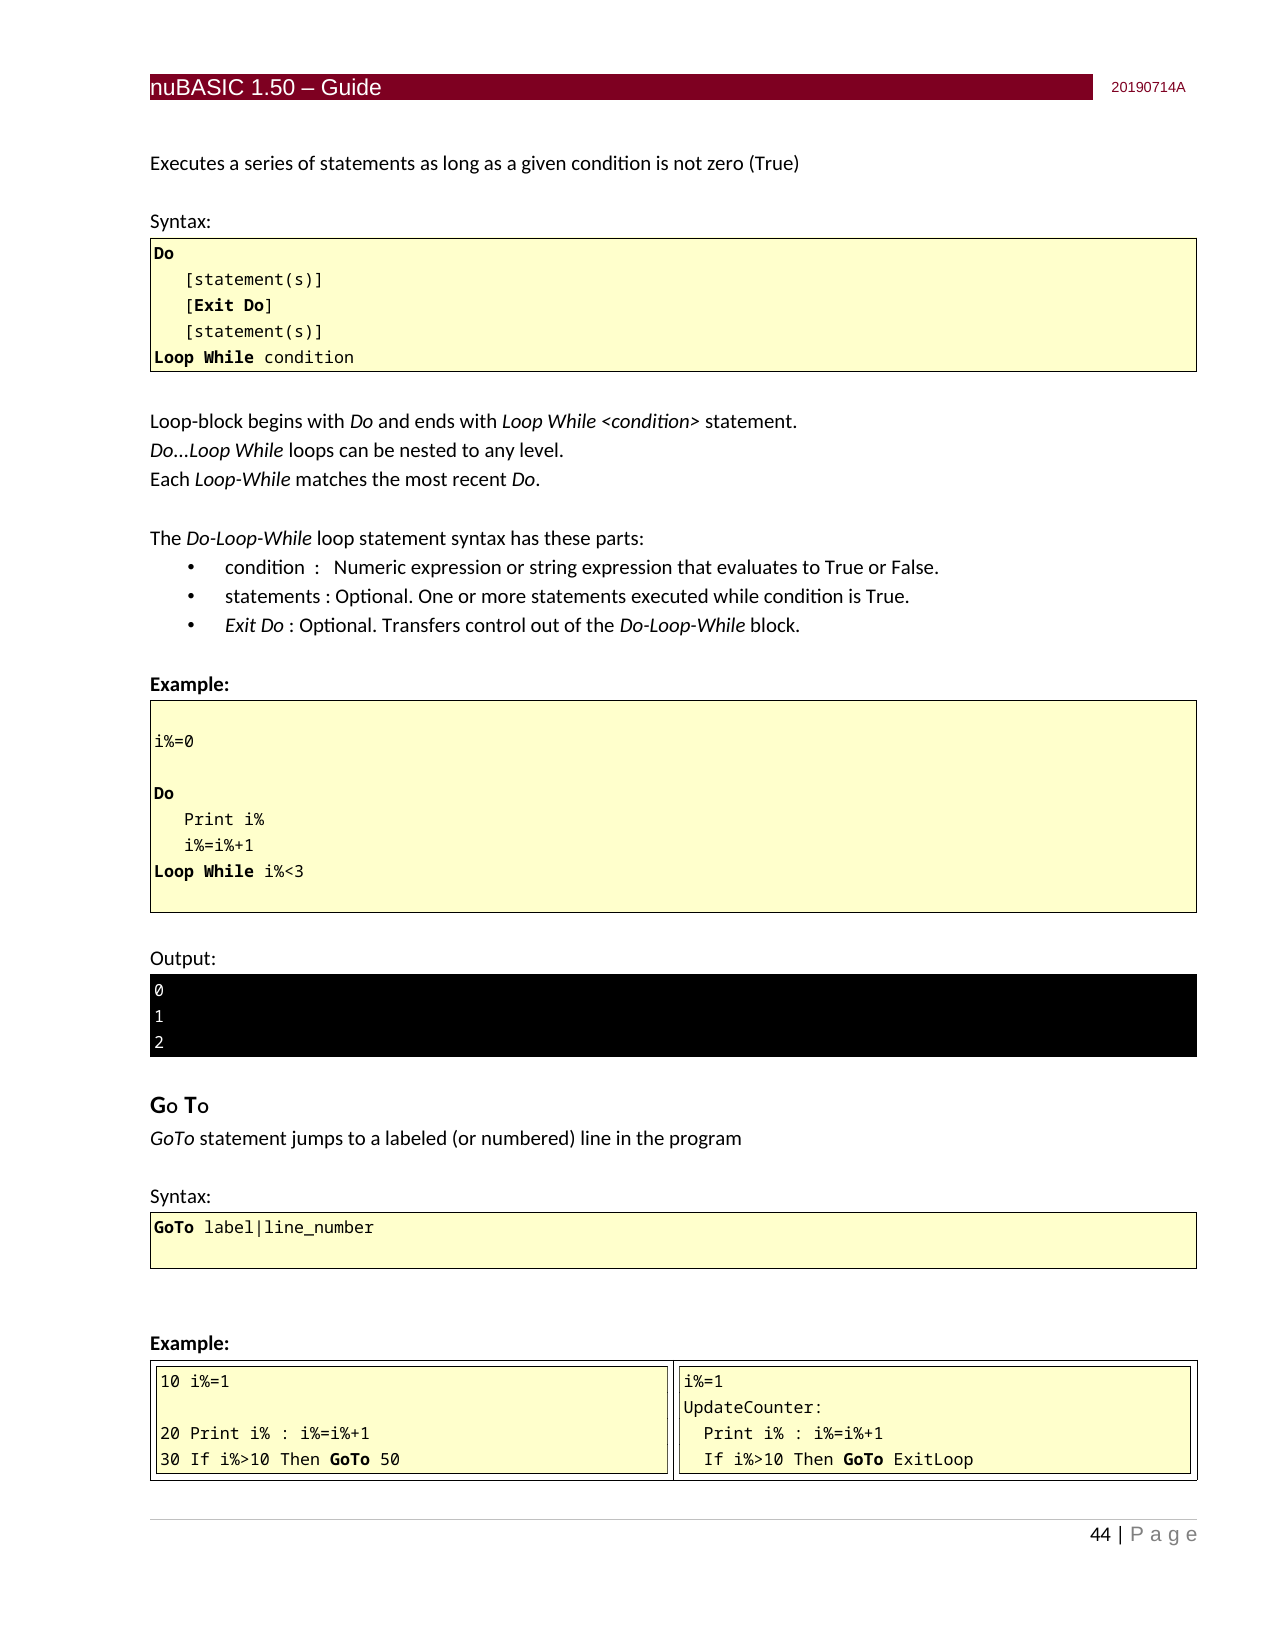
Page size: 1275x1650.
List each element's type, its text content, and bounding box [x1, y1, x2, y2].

subtitle Go To [150, 1090, 1197, 1120]
text Syntax: [150, 208, 1197, 234]
text GoTo statement jumps to a labeled (or numbered) line in the program [150, 1125, 1197, 1150]
table_header 10 i%=1 20 Print i% : i%=i%+1 30 If i%>10 Then GoTo 50 [151, 1361, 673, 1480]
list [Exit Do] [151, 289, 1196, 316]
text Executes a series of statements as long as a given condition is not zero (True) [150, 150, 1197, 175]
list 2 [151, 1027, 1196, 1056]
list [statement(s)] [151, 263, 1196, 289]
text Each Loop-While matches the most recent Do. [150, 467, 1197, 492]
text The Do-Loop-While loop statement syntax has these parts: [150, 525, 1197, 550]
list Do [151, 239, 1196, 263]
list GoTo label|line_number [151, 1213, 1196, 1238]
list 1 [151, 1001, 1196, 1027]
text Do...Loop While loops can be nested to any level. [150, 437, 1197, 463]
list Loop While condition [151, 342, 1196, 371]
list condition : Numeric expression or string expression that evaluates to True or False. [187, 554, 1197, 579]
text Syntax: [150, 1183, 1197, 1208]
list Exit Do : Optional. Transfers control out of the Do-Loop-While block. [187, 612, 1197, 638]
text Example: [150, 1331, 1197, 1356]
text Example: [150, 671, 1197, 696]
text Output: [150, 945, 1197, 971]
list Print i% [151, 804, 1196, 830]
list 0 [151, 976, 1196, 1001]
list Do [151, 778, 1196, 804]
text Loop-block begins with Do and ends with Loop While <condition> statement. [150, 408, 1197, 434]
list i%=0 [151, 726, 1196, 752]
list [statement(s)] [151, 316, 1196, 342]
list i%=i%+1 [151, 830, 1196, 856]
list Loop While i%<3 [151, 856, 1196, 882]
table_header i%=1 UpdateCounter: Print i% : i%=i%+1 If i%>10 Then GoTo ExitLoop [674, 1361, 1197, 1480]
list statements : Optional. One or more statements executed while condition is True. [187, 583, 1197, 609]
